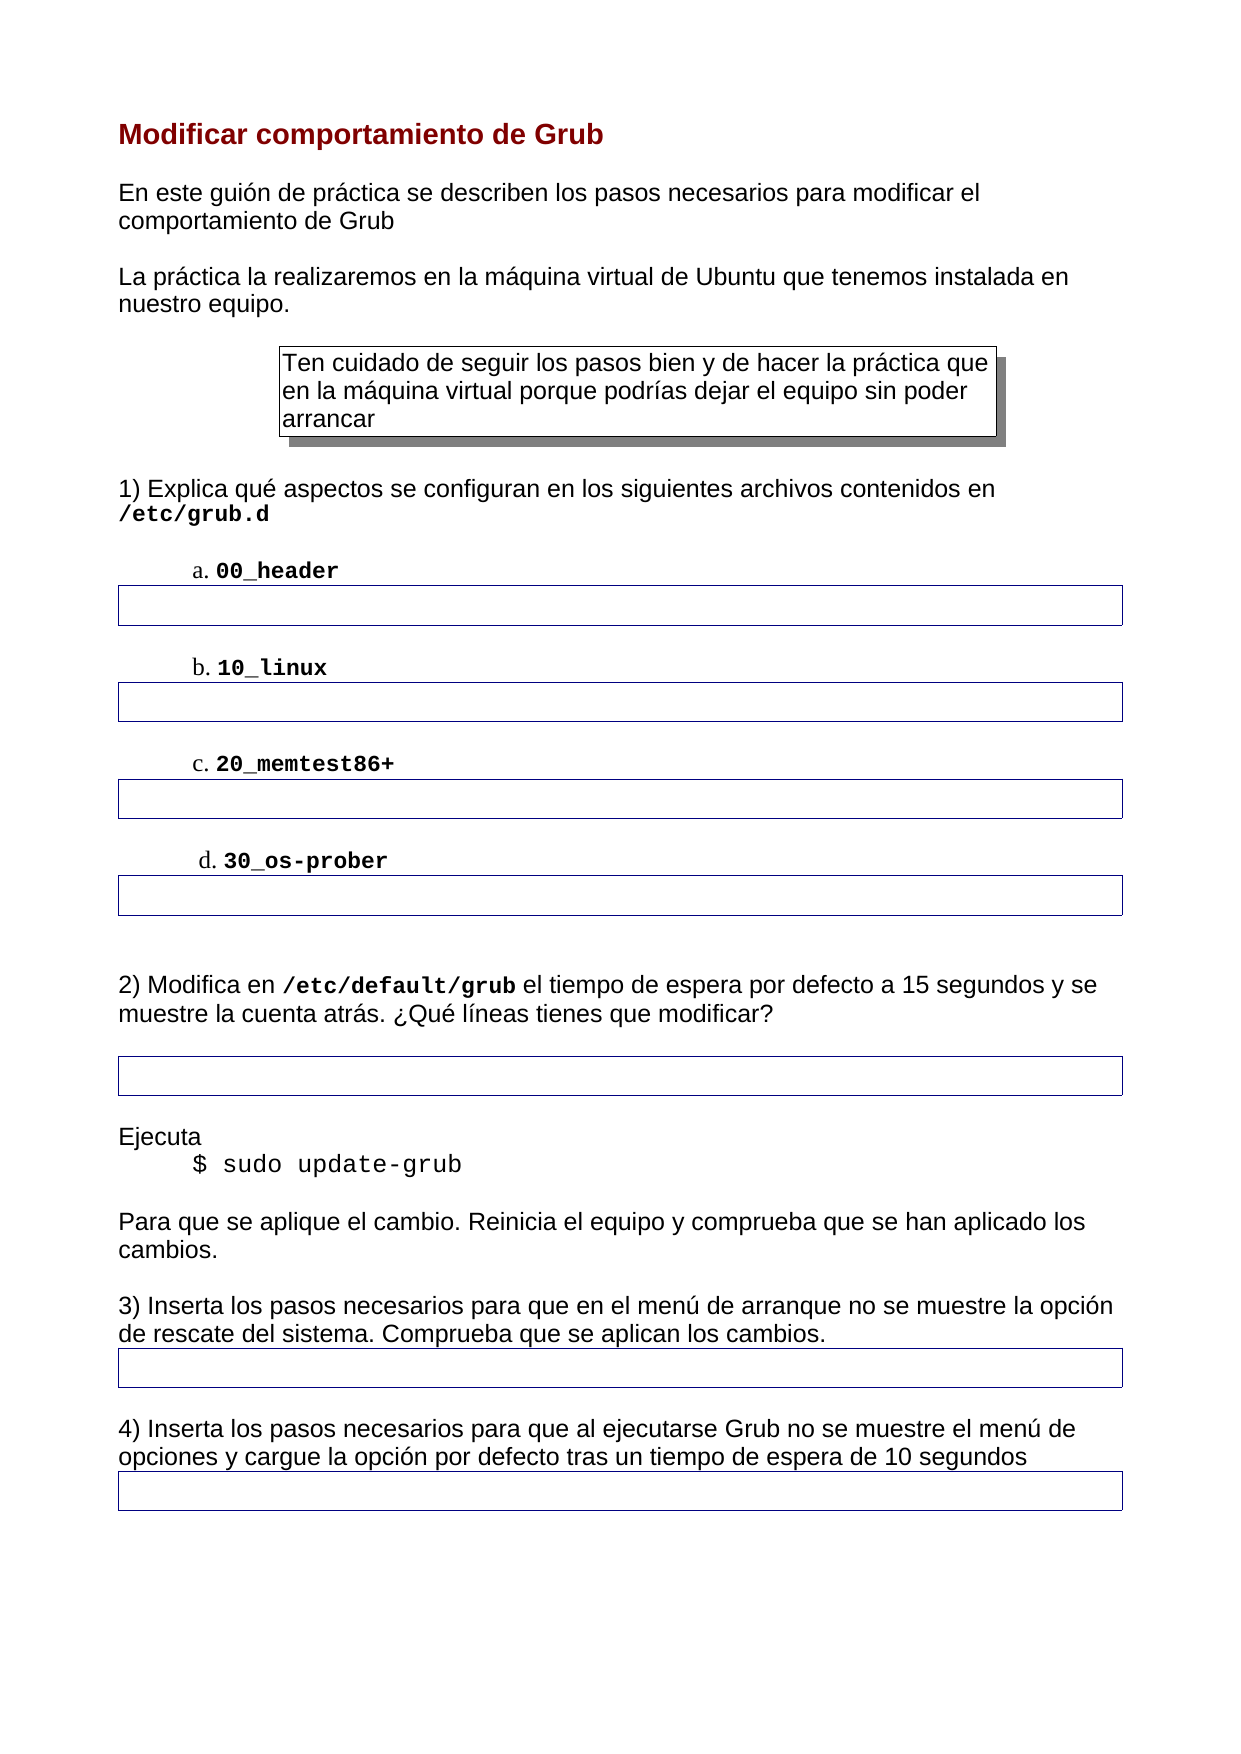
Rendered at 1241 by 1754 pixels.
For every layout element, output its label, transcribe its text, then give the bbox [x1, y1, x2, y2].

text En este guión de práctica se describen los pasos necesarios para modificar el comportamiento de Grub [118, 179, 1122, 234]
text Ejecuta [118, 1123, 1122, 1151]
text La práctica la realizaremos en la máquina virtual de Ubuntu que tenemos instalada en nuestro equipo. [118, 262, 1122, 318]
table_header [119, 1057, 1122, 1095]
text 3) Inserta los pasos necesarios para que en el menú de arranque no se muestre la opción de rescate del sistema. Comprueba que se aplican los cambios. [118, 1292, 1122, 1347]
text Para que se aplique el cambio. Reinicia el equipo y comprueba que se han aplicado los cambios. [118, 1208, 1122, 1264]
text c. 20_memtest86+ [192, 749, 1122, 778]
text Modificar comportamiento de Grub [118, 118, 1122, 151]
table_header [119, 780, 1122, 818]
text 2) Modifica en /etc/default/grub el tiempo de espera por defecto a 15 segundos y se muestre la cuenta atrás. ¿Qué líneas tienes que modificar? [118, 971, 1122, 1028]
text d. 30_os-prober [192, 846, 1122, 875]
table_header [119, 1472, 1122, 1510]
text 1) Explica qué aspectos se configuran en los siguientes archivos contenidos en /etc/grub.d [118, 474, 1122, 528]
table_header [119, 586, 1122, 625]
table_header [119, 683, 1122, 721]
table_header [119, 876, 1122, 915]
text 4) Inserta los pasos necesarios para que al ejecutarse Grub no se muestre el menú de opciones y cargue la opción por defecto tras un tiempo de espera de 10 segundos [118, 1415, 1122, 1471]
text Ten cuidado de seguir los pasos bien y de hacer la práctica que en la máquina virtual porque podrías dejar el equipo sin poder arrancar [280, 347, 996, 436]
table_header [119, 1349, 1122, 1387]
text a. 00_header [192, 556, 1122, 585]
text b. 10_linux [192, 653, 1122, 682]
text $ sudo update-grub [192, 1151, 1122, 1179]
